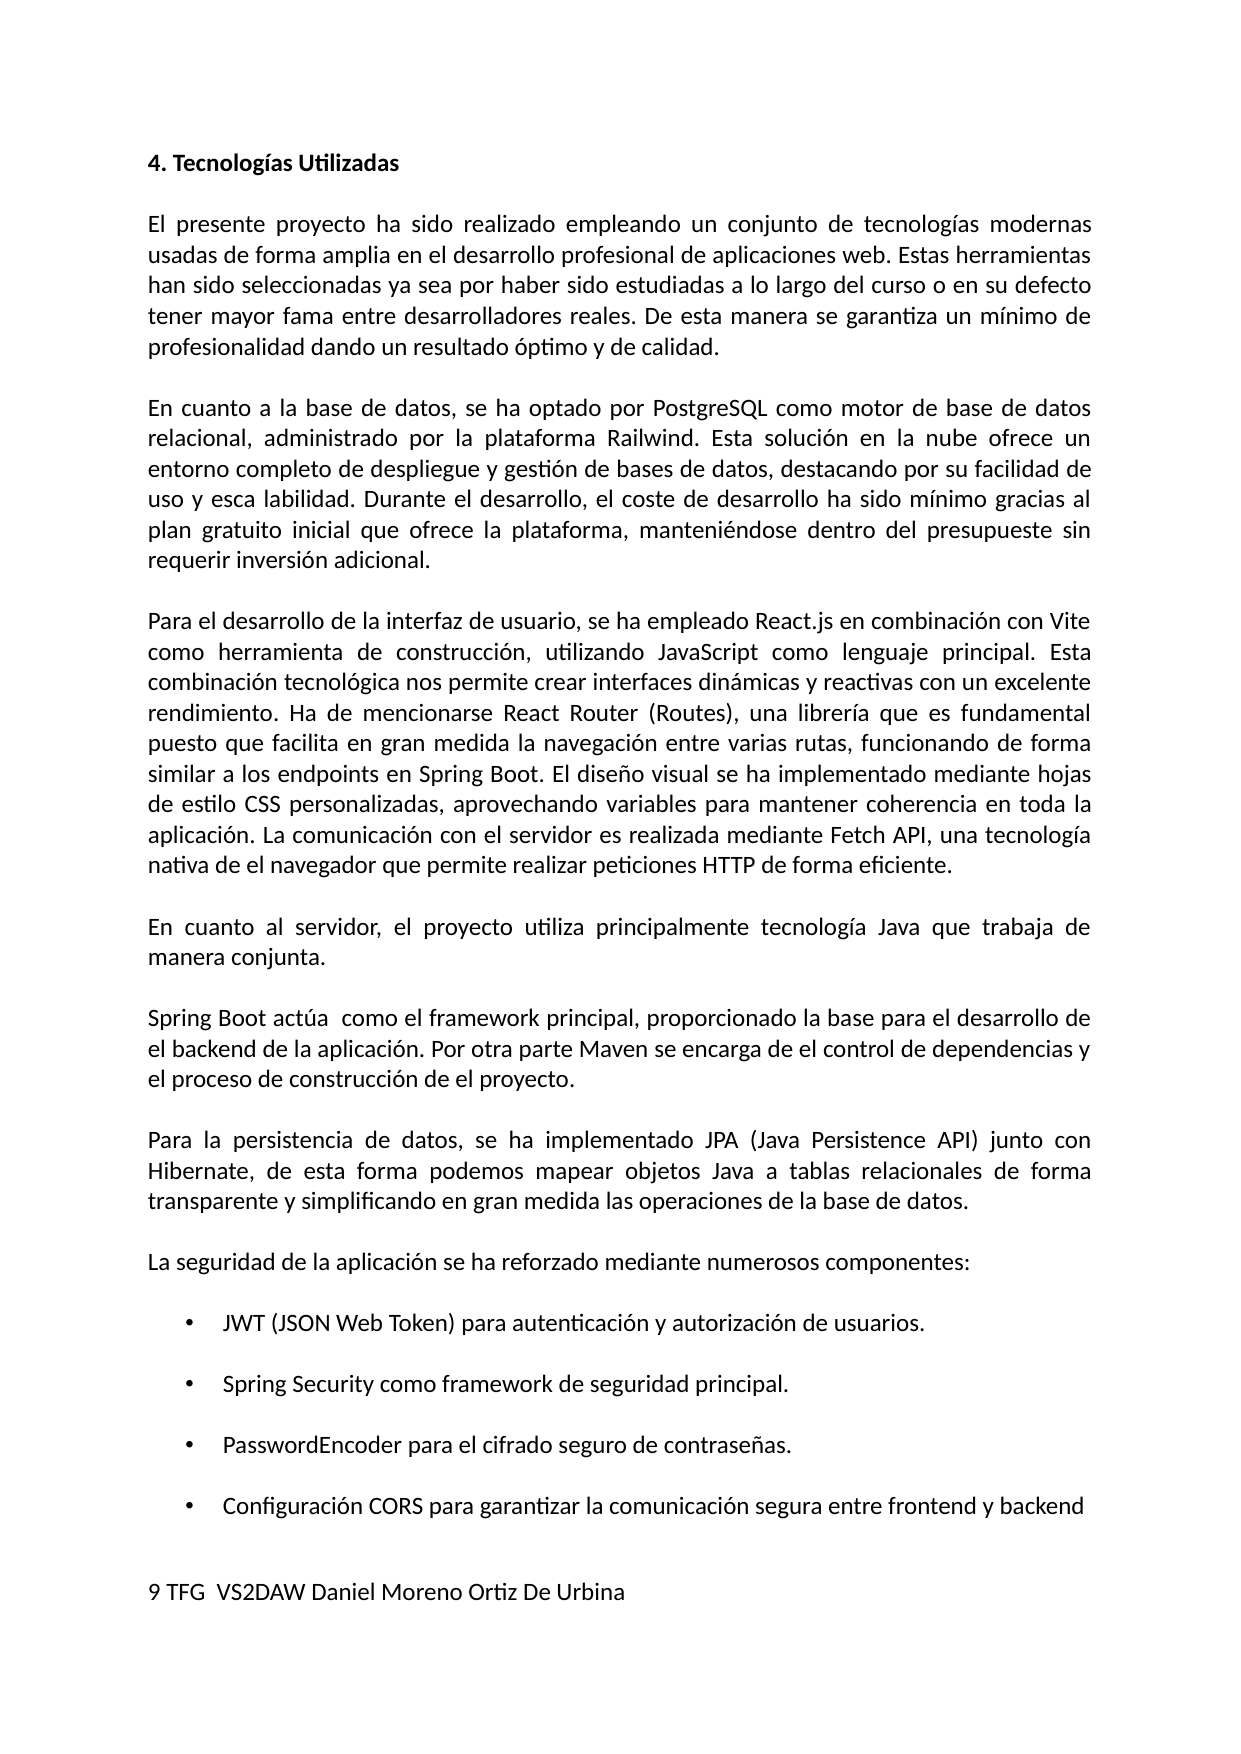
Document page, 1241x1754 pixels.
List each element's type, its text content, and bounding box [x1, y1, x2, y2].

text Para la persistencia de datos, se ha implementado JPA (Java Persistence API) junto con Hibernate, de esta forma podemos mapear objetos Java a tablas relacionales de forma transparente y simplificando en gran medida las operaciones de la base de datos. [148, 1124, 1093, 1216]
list Spring Security como framework de seguridad principal. [185, 1368, 1093, 1399]
text Para el desarrollo de la interfaz de usuario, se ha empleado React.js en combinación con Vite como herramienta de construcción, utilizando JavaScript como lenguaje principal. Esta combinación tecnológica nos permite crear interfaces dinámicas y reactivas con un excelente rendimiento. Ha de mencionarse React Router (Routes), una librería que es fundamental puesto que facilita en gran medida la navegación entre varias rutas, funcionando de forma similar a los endpoints en Spring Boot. El diseño visual se ha implementado mediante hojas de estilo CSS personalizadas, aprovechando variables para mantener coherencia en toda la aplicación. La comunicación con el servidor es realizada mediante Fetch API, una tecnología nativa de el navegador que permite realizar peticiones HTTP de forma eficiente. [148, 605, 1093, 880]
list Configuración CORS para garantizar la comunicación segura entre frontend y backend [185, 1491, 1093, 1521]
text La seguridad de la aplicación se ha reforzado mediante numerosos componentes: [148, 1246, 1093, 1277]
text Spring Boot actúa como el framework principal, proporcionado la base para el desarrollo de el backend de la aplicación. Por otra parte Maven se encarga de el control de dependencias y el proceso de construcción de el proyecto. [148, 1002, 1093, 1094]
list JWT (JSON Web Token) para autenticación y autorización de usuarios. [185, 1307, 1093, 1338]
text 4. Tecnologías Utilizadas [148, 148, 1093, 178]
text En cuanto a la base de datos, se ha optado por PostgreSQL como motor de base de datos relacional, administrado por la plataforma Railwind. Esta solución en la nube ofrece un entorno completo de despliegue y gestión de bases de datos, destacando por su facilidad de uso y esca labilidad. Durante el desarrollo, el coste de desarrollo ha sido mínimo gracias al plan gratuito inicial que ofrece la plataforma, manteniéndose dentro del presupueste sin requerir inversión adicional. [148, 392, 1093, 575]
text En cuanto al servidor, el proyecto utiliza principalmente tecnología Java que trabaja de manera conjunta. [148, 911, 1093, 972]
text El presente proyecto ha sido realizado empleando un conjunto de tecnologías modernas usadas de forma amplia en el desarrollo profesional de aplicaciones web. Estas herramientas han sido seleccionadas ya sea por haber sido estudiadas a lo largo del curso o en su defecto tener mayor fama entre desarrolladores reales. De esta manera se garantiza un mínimo de profesionalidad dando un resultado óptimo y de calidad. [148, 209, 1093, 361]
list PasswordEncoder para el cifrado seguro de contraseñas. [185, 1429, 1093, 1460]
